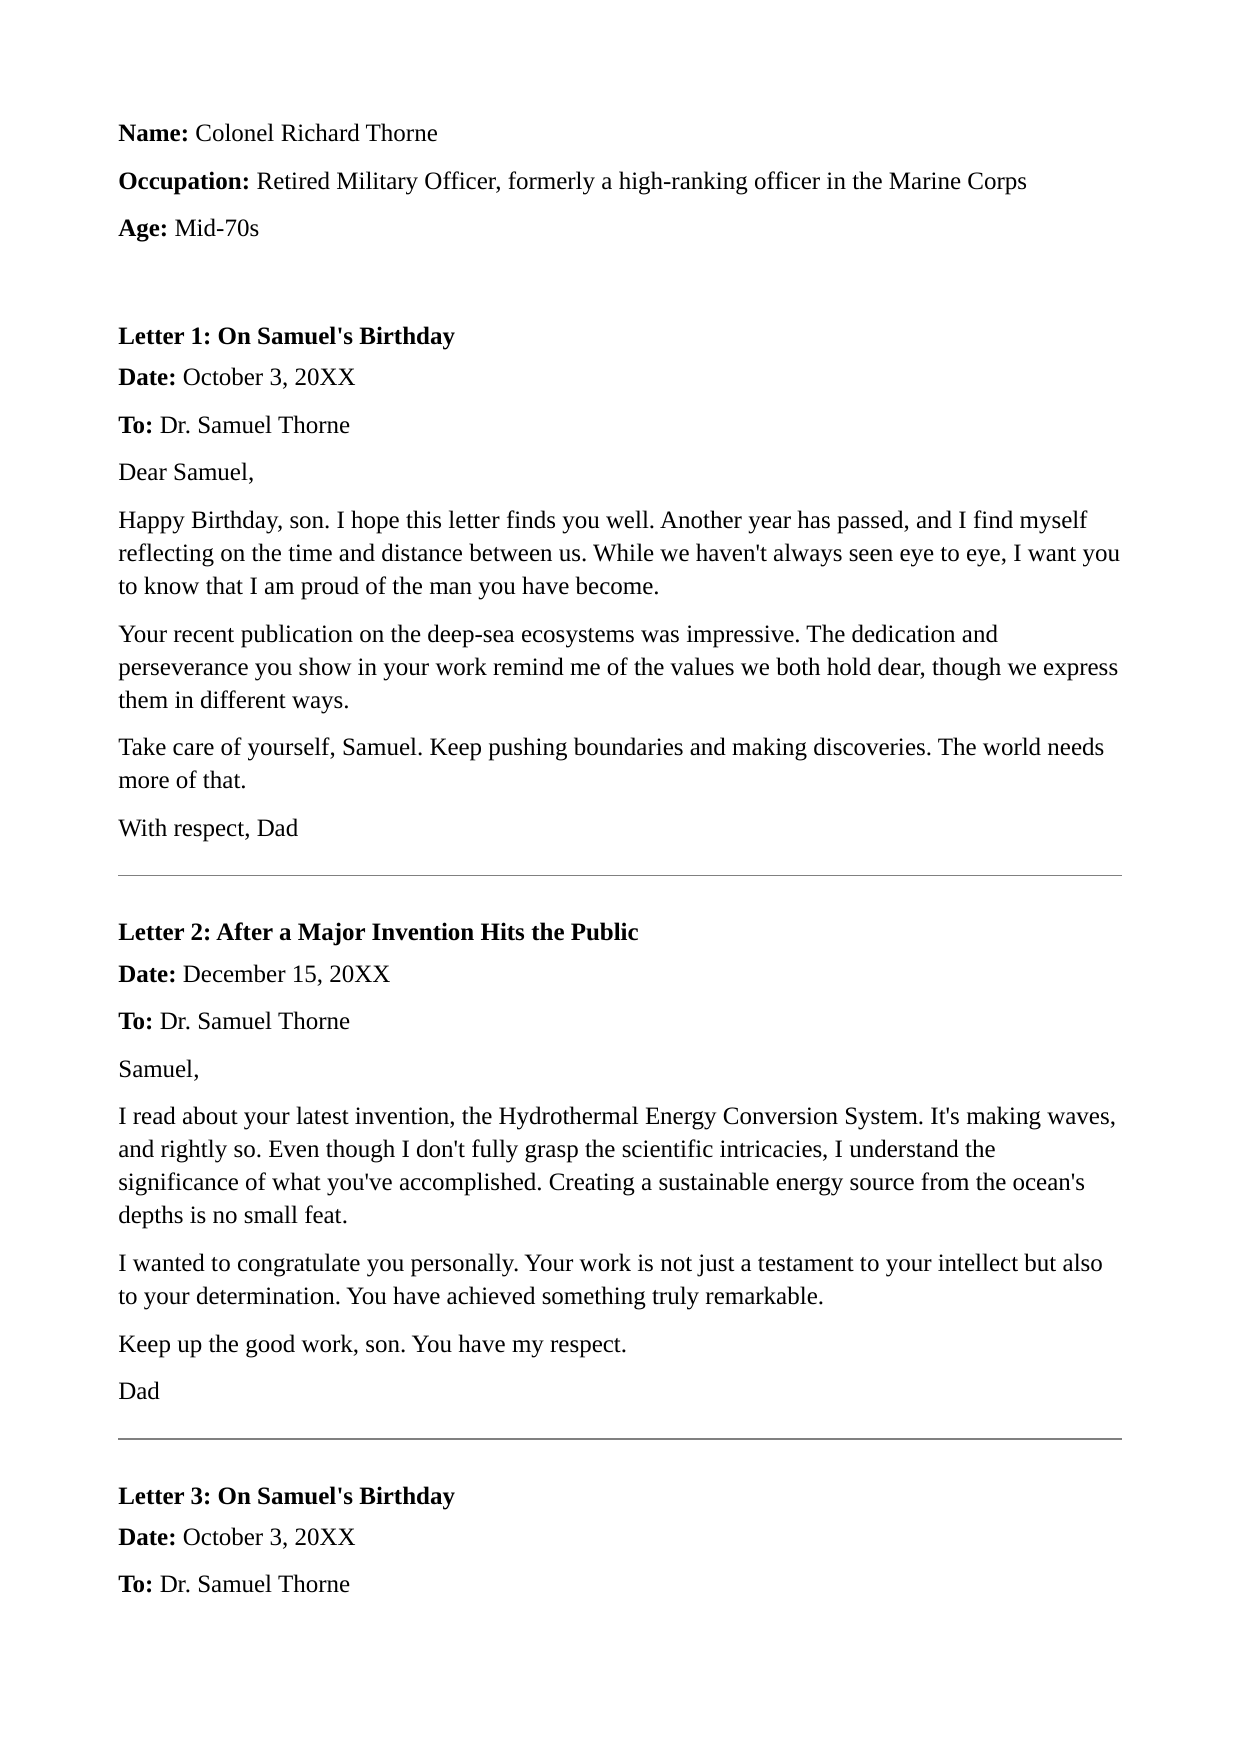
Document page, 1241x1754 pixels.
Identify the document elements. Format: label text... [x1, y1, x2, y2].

text With respect, Dad [118, 813, 1122, 842]
text To: Dr. Samuel Thorne [118, 1006, 1122, 1035]
text Happy Birthday, son. I hope this letter finds you well. Another year has passed, and I find myself reflecting on the time and distance between us. While we haven't always seen eye to eye, I want you to know that I am proud of the man you have become. [118, 505, 1122, 600]
text Dear Samuel, [118, 457, 1122, 486]
text Keep up the good work, son. You have my respect. [118, 1329, 1122, 1357]
text To: Dr. Samuel Thorne [118, 410, 1122, 439]
text Date: October 3, 20XX [118, 362, 1122, 391]
text Age: Mid-70s [118, 213, 1122, 242]
subtitle Letter 2: After a Major Invention Hits the Public [118, 917, 1122, 946]
text I read about your latest invention, the Hydrothermal Energy Conversion System. It's making waves, and rightly so. Even though I don't fully grasp the scientific intricacies, I understand the significance of what you've accomplished. Creating a sustainable energy source from the ocean's depths is no small feat. [118, 1101, 1122, 1229]
text Date: October 3, 20XX [118, 1522, 1122, 1551]
text Your recent publication on the deep-sea ecosystems was impressive. The dedication and perseverance you show in your work remind me of the values we both hold dear, though we express them in different ways. [118, 619, 1122, 713]
text Dad [118, 1376, 1122, 1405]
text I wanted to congratulate you personally. Your work is not just a testament to your intellect but also to your determination. You have achieved something truly remarkable. [118, 1248, 1122, 1310]
text To: Dr. Samuel Thorne [118, 1569, 1122, 1598]
subtitle Letter 1: On Samuel's Birthday [118, 321, 1122, 350]
text Take care of yourself, Samuel. Keep pushing boundaries and making discoveries. The world needs more of that. [118, 732, 1122, 794]
text Samuel, [118, 1054, 1122, 1083]
text Date: December 15, 20XX [118, 959, 1122, 987]
text Name: Colonel Richard Thorne [118, 118, 1122, 147]
subtitle Letter 3: On Samuel's Birthday [118, 1481, 1122, 1509]
text Occupation: Retired Military Officer, formerly a high-ranking officer in the Marine Corps [118, 166, 1122, 194]
